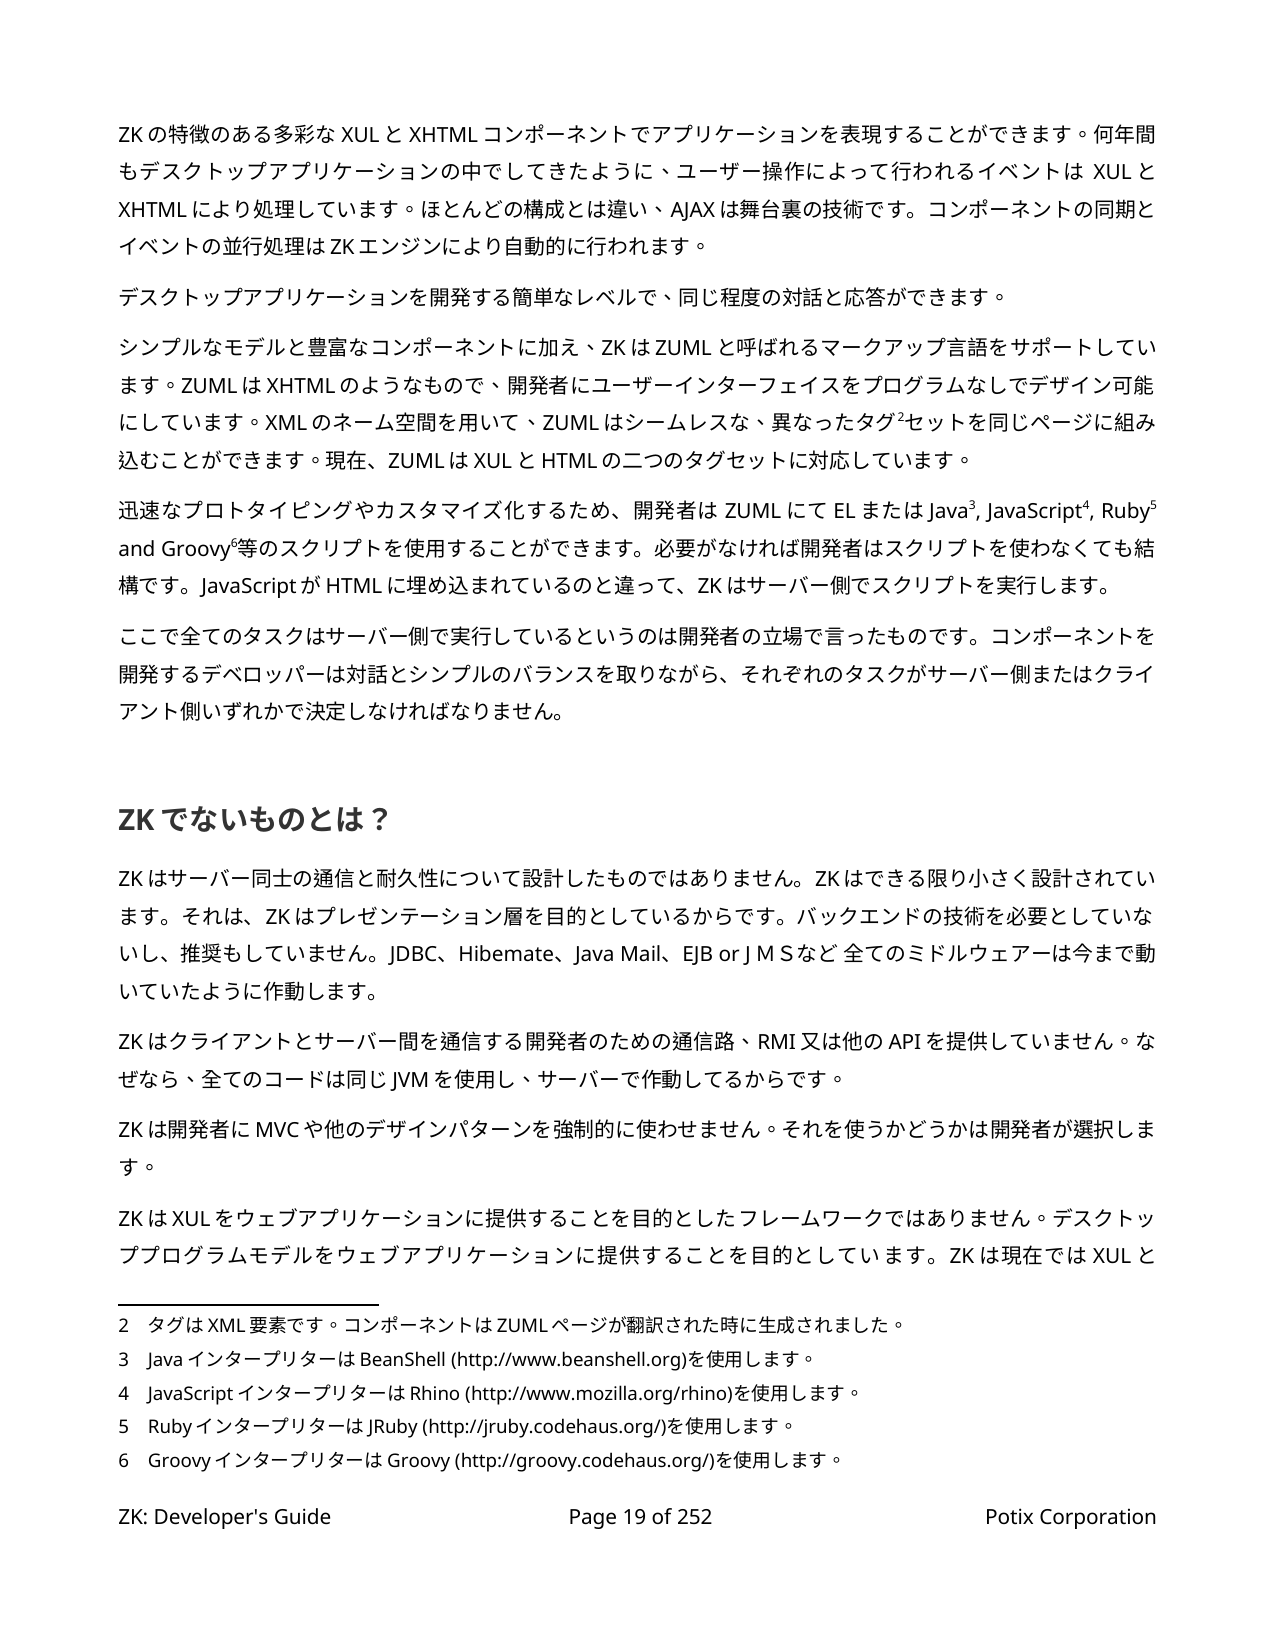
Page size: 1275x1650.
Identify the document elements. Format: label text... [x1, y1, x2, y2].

text ZKはXULをウェブアプリケーションに提供することを目的としたフレームワークではありません。デスクトッププログラムモデルをウェブアプリケーションに提供することを目的としています。ZKは現在ではXULと [118, 1202, 1157, 1269]
text JavaScriptインタープリターはRhino (http://www.mozilla.org/rhino)を使用します。 [118, 1378, 1157, 1406]
text デスクトップアプリケーションを開発する簡単なレベルで、同じ程度の対話と応答ができます。 [118, 281, 1157, 311]
text ZKはクライアントとサーバー間を通信する開発者のための通信路、RMI又は他のAPIを提供していません。なぜなら、全てのコードは同じJVMを使用し、サーバーで作動してるからです。 [118, 1026, 1157, 1093]
subtitle ZKでないものとは？ [118, 796, 1157, 839]
text シンプルなモデルと豊富なコンポーネントに加え、ZKはZUMLと呼ばれるマークアップ言語をサポートしています。ZUMLはXHTMLのようなもので、開発者にユーザーインターフェイスをプログラムなしでデザイン可能にしています。XMLのネーム空間を用いて、ZUMLはシームレスな、異なったタグセットを同じページに組み込むことができます。現在、ZUMLはXULとHTMLの二つのタグセットに対応しています。 [118, 332, 1157, 474]
text ZKは開発者にMVCや他のデザインパターンを強制的に使わせません。それを使うかどうかは開発者が選択します。 [118, 1114, 1157, 1181]
text ZKの特徴のある多彩なXULとXHTMLコンポーネントでアプリケーションを表現することができます。何年間もデスクトップアプリケーションの中でしてきたように、ユーザー操作によって行われるイベントはXULとXHTMLにより処理しています。ほとんどの構成とは違い、AJAXは舞台裏の技術です。コンポーネントの同期とイベントの並行処理はZKエンジンにより自動的に行われます。 [118, 118, 1157, 261]
text GroovyインタープリターはGroovy (http://groovy.codehaus.org/)を使用します。 [118, 1446, 1157, 1473]
text ZKはサーバー同士の通信と耐久性について設計したものではありません。ZKはできる限り小さく設計されています。それは、ZKはプレゼンテーション層を目的としているからです。バックエンドの技術を必要としていないし、推奨もしていません。JDBC、Hibemate、Java Mail、EJB or JＭＳなど 全てのミドルウェアーは今まで動いていたように作動します。 [118, 863, 1157, 1005]
text 迅速なプロトタイピングやカスタマイズ化するため、開発者はZUMLにてELまたはJava, JavaScript, Ruby and Groovy等のスクリプトを使用することができます。必要がなければ開発者はスクリプトを使わなくても結構です。JavaScriptがHTMLに埋め込まれているのと違って、ZKはサーバー側でスクリプトを実行します。 [118, 495, 1157, 600]
text タグはXML要素です。コンポーネントはZUMLページが翻訳された時に生成されました。 [118, 1311, 1157, 1338]
text JavaインタープリターはBeanShell (http://www.beanshell.org)を使用します。 [118, 1345, 1157, 1372]
text ここで全てのタスクはサーバー側で実行しているというのは開発者の立場で言ったものです。コンポーネントを開発するデベロッパーは対話とシンプルのバランスを取りながら、それぞれのタスクがサーバー側またはクライアント側いずれかで決定しなければなりません。 [118, 621, 1157, 726]
text RubyインタープリターはJRuby (http://jruby.codehaus.org/)を使用します。 [118, 1412, 1157, 1439]
